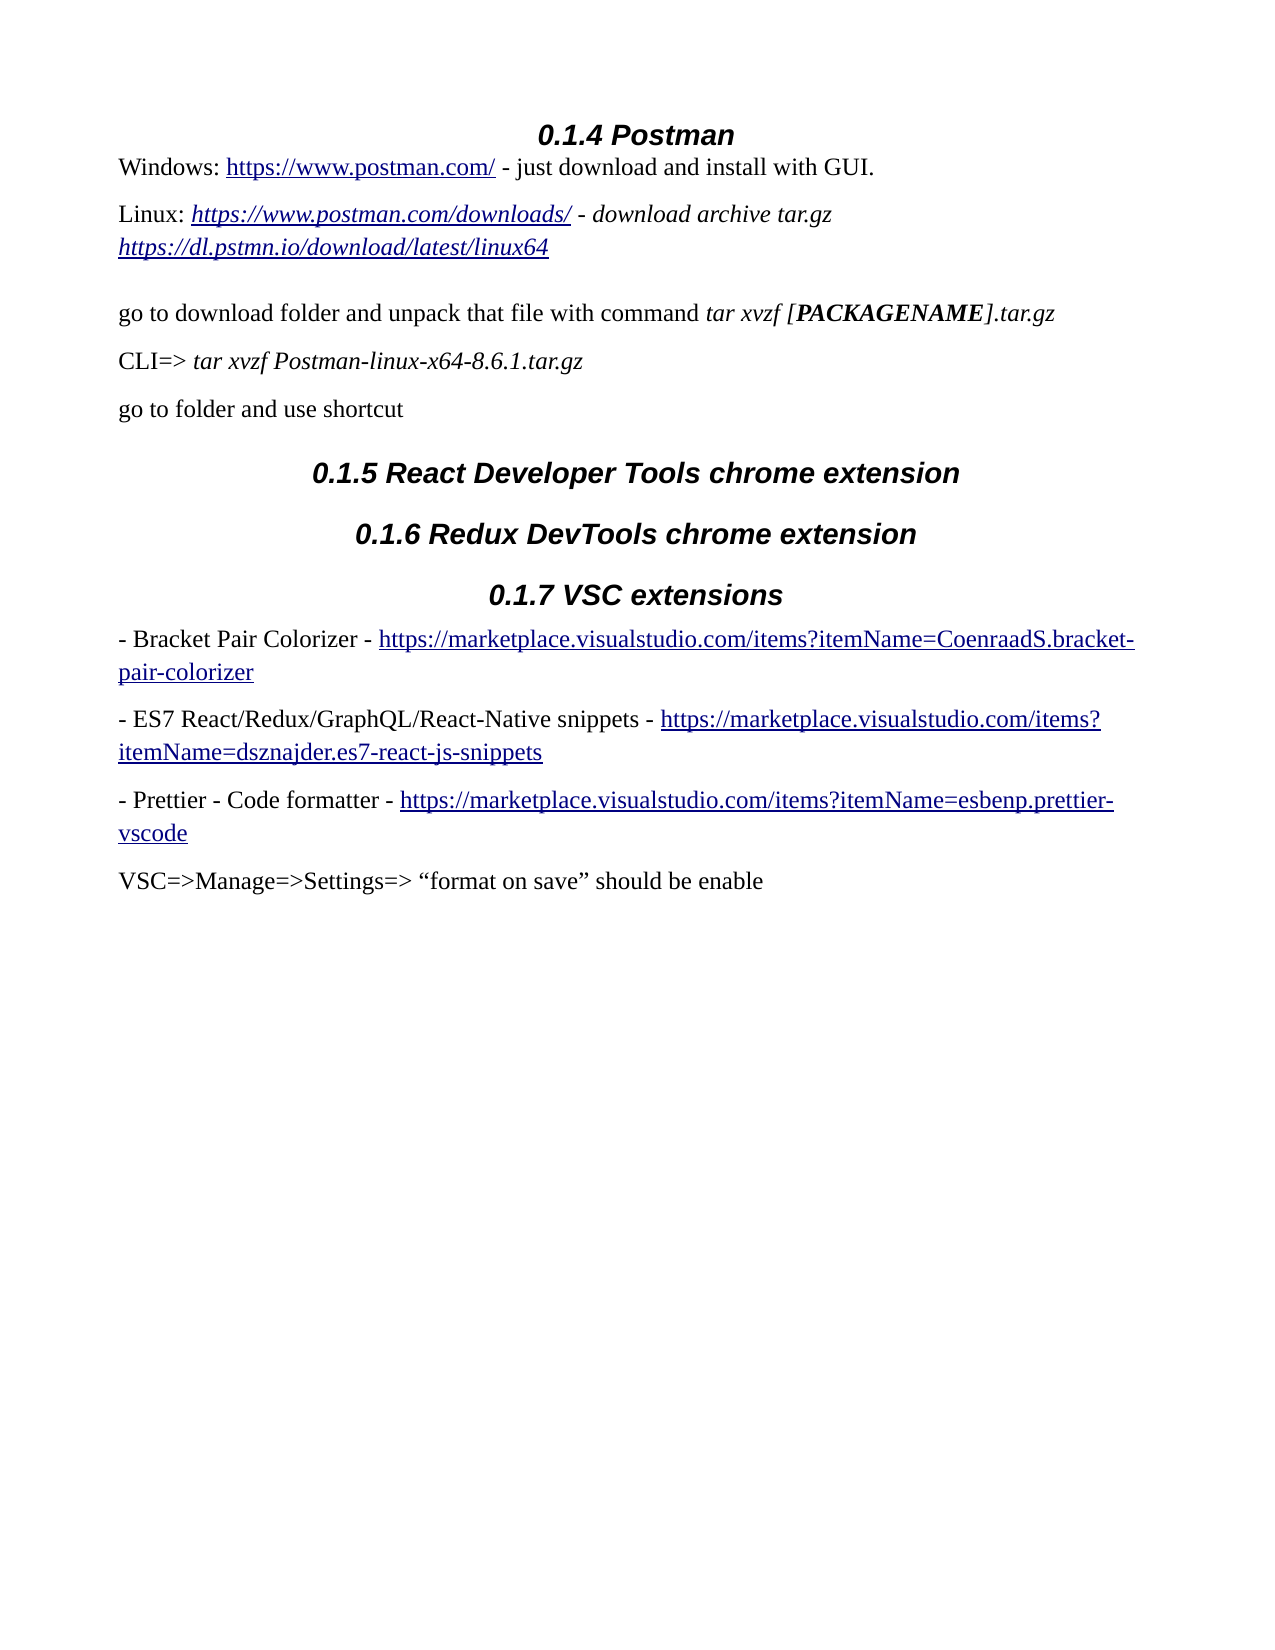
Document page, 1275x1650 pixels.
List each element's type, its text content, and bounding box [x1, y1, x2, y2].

text CLI=> tar xvzf Postman-linux-x64-8.6.1.tar.gz [118, 346, 1157, 375]
text VSC=>Manage=>Settings=> “format on save” should be enable [118, 866, 1157, 894]
subtitle 0.1.6 Redux DevTools chrome extension [118, 517, 1157, 551]
text - Bracket Pair Colorizer - https://marketplace.visualstudio.com/items?itemName=CoenraadS.bracket-pair-colorizer [118, 624, 1157, 686]
text go to folder and use shortcut [118, 394, 1157, 422]
text Windows: https://www.postman.com/ - just download and install with GUI. [118, 152, 1157, 181]
subtitle 0.1.4 Postman [118, 118, 1157, 152]
subtitle 0.1.7 VSC extensions [118, 578, 1157, 611]
text go to download folder and unpack that file with command tar xvzf [PACKAGENAME].tar.gz [118, 298, 1157, 327]
text - Prettier - Code formatter - https://marketplace.visualstudio.com/items?itemName=esbenp.prettier-vscode [118, 785, 1157, 847]
text Linux: https://www.postman.com/downloads/ - download archive tar.gz https://dl.pstmn.io/download/latest/linux64 [118, 199, 1157, 261]
subtitle 0.1.5 React Developer Tools chrome extension [118, 456, 1157, 490]
text - ES7 React/Redux/GraphQL/React-Native snippets - https://marketplace.visualstudio.com/items?itemName=dsznajder.es7-react-js-snippets [118, 704, 1157, 766]
